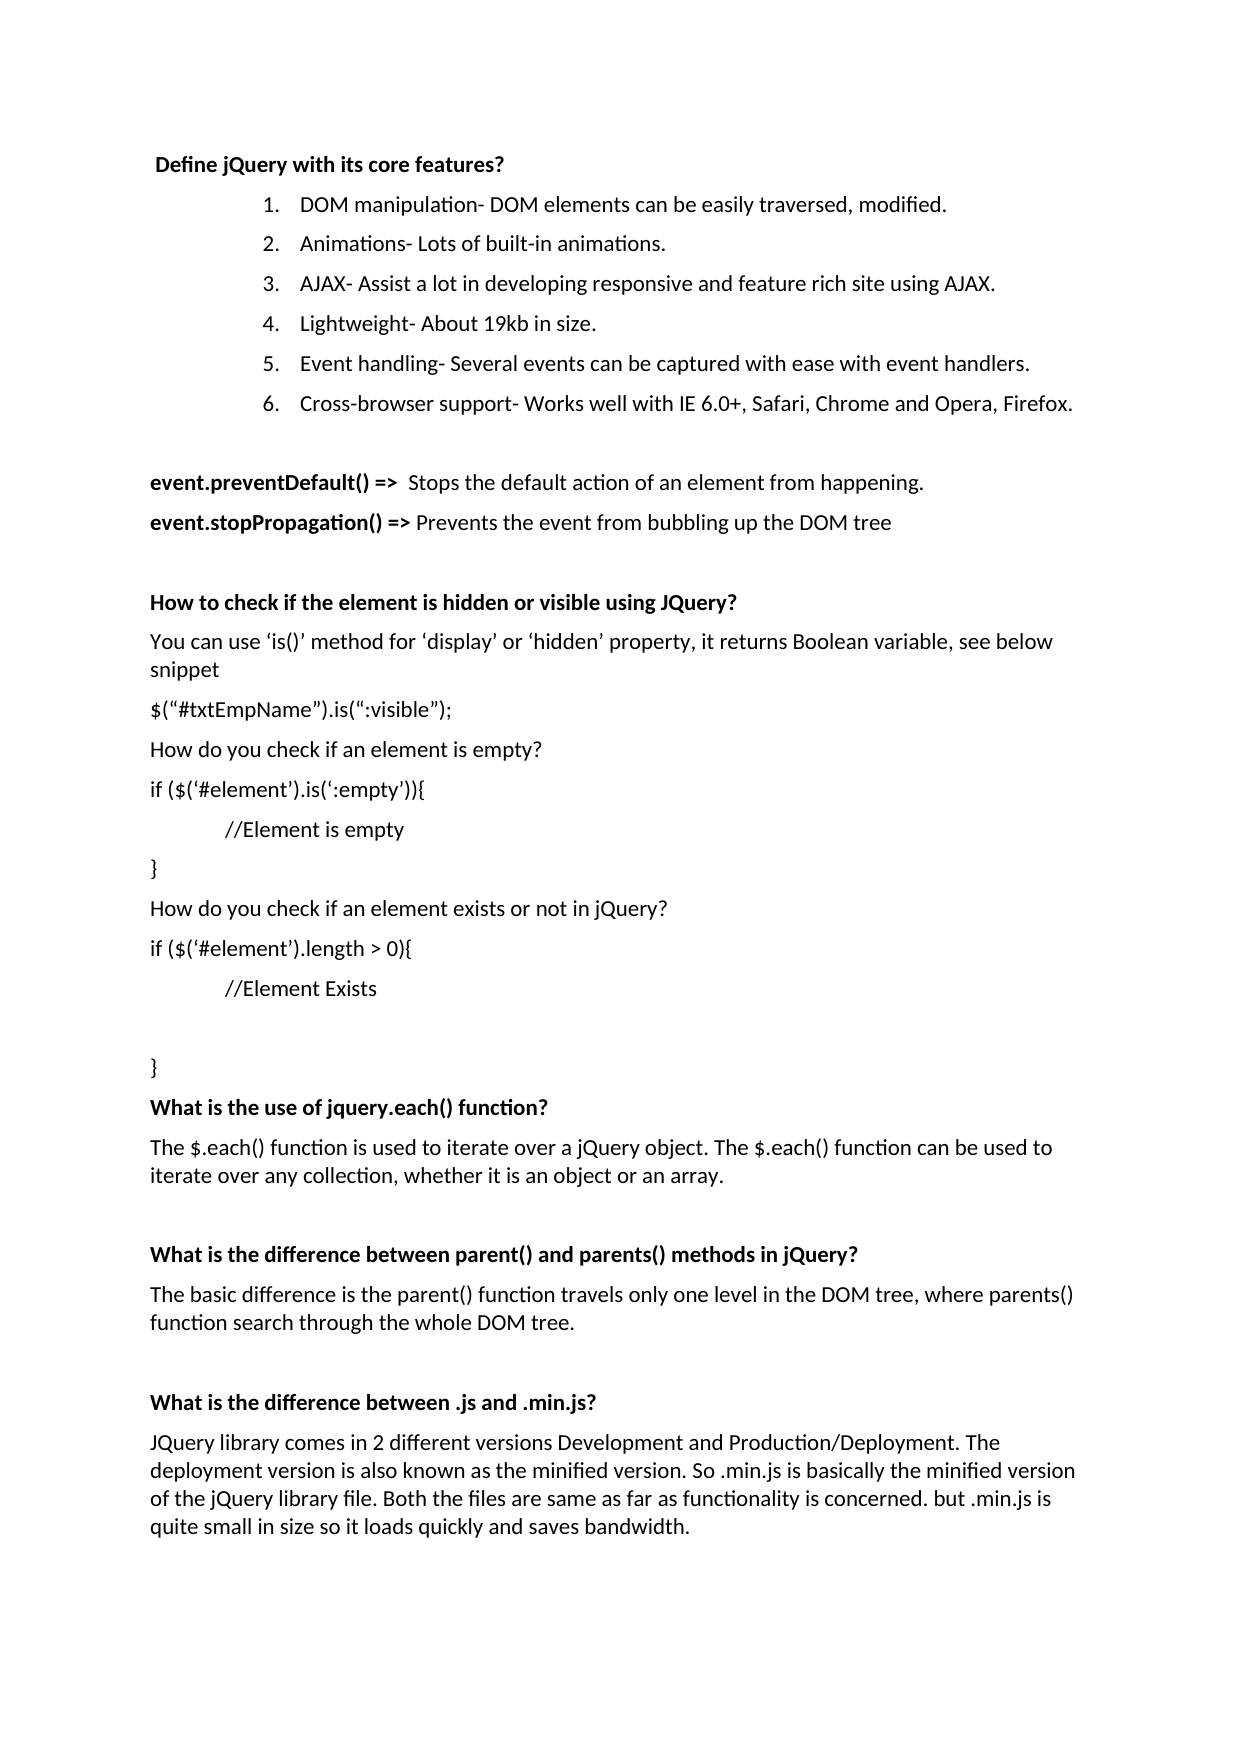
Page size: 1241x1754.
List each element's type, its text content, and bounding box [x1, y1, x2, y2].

text JQuery library comes in 2 different versions Development and Production/Deployment. The deployment version is also known as the minified version. So .min.js is basically the minified version of the jQuery library file. Both the files are same as far as functionality is concerned. but .min.js is quite small in size so it loads quickly and saves bandwidth. [150, 1428, 1090, 1540]
text What is the use of jquery.each() function? [150, 1093, 1090, 1121]
text How do you check if an element exists or not in jQuery? [150, 894, 1090, 922]
text } [150, 1053, 1090, 1081]
list Lightweight- About 19kb in size. [262, 309, 1090, 337]
text The basic difference is the parent() function travels only one level in the DOM tree, where parents() function search through the whole DOM tree. [150, 1280, 1090, 1336]
text $(“#txtEmpName”).is(“:visible”); [150, 695, 1090, 723]
text What is the difference between parent() and parents() methods in jQuery? [150, 1241, 1090, 1269]
text How to check if the element is hidden or visible using JQuery? [150, 588, 1090, 616]
list Animations- Lots of built-in animations. [262, 229, 1090, 258]
list Cross-browser support- Works well with IE 6.0+, Safari, Chrome and Opera, Firefox. [262, 389, 1090, 417]
text event.stopPropagation() => Prevents the event from bubbling up the DOM tree [150, 508, 1090, 536]
text } [150, 854, 1090, 882]
list Event handling- Several events can be captured with ease with event handlers. [262, 349, 1090, 377]
list DOM manipulation- DOM elements can be easily traversed, modified. [262, 190, 1090, 218]
text You can use ‘is()’ method for ‘display’ or ‘hidden’ property, it returns Boolean variable, see below snippet [150, 627, 1090, 683]
text if ($(‘#element’).length > 0){ [150, 934, 1090, 962]
text event.preventDefault() => Stops the default action of an element from happening. [150, 468, 1090, 496]
text Define jQuery with its core features? [150, 150, 1090, 178]
text //Element is empty [150, 815, 1090, 843]
text What is the difference between .js and .min.js? [150, 1388, 1090, 1416]
text How do you check if an element is empty? [150, 735, 1090, 763]
list AJAX- Assist a lot in developing responsive and feature rich site using AJAX. [262, 269, 1090, 297]
text if ($(‘#element’).is(‘:empty’)){ [150, 775, 1090, 803]
text The $.each() function is used to iterate over a jQuery object. The $.each() function can be used to iterate over any collection, whether it is an object or an array. [150, 1133, 1090, 1189]
text //Element Exists [150, 974, 1090, 1002]
